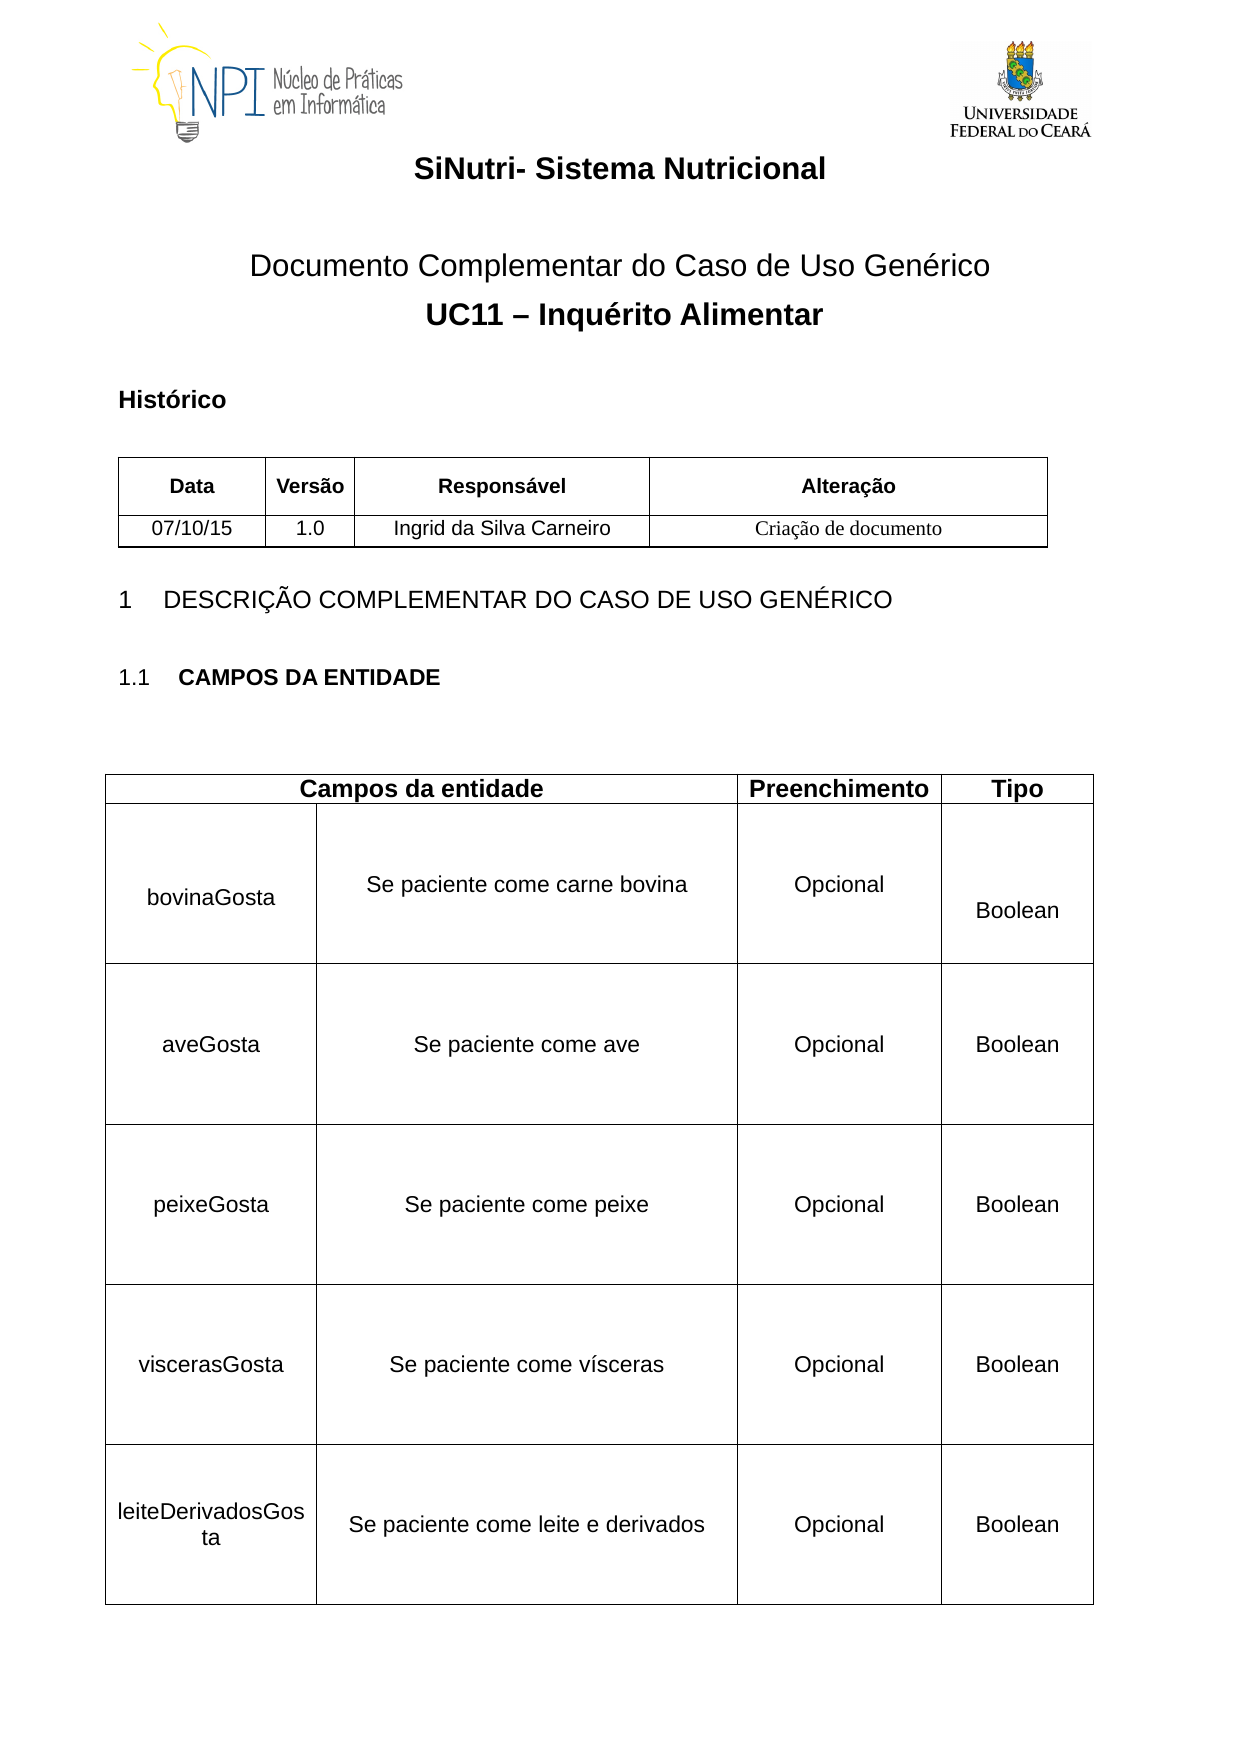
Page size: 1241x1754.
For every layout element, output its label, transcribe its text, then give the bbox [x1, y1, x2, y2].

text UC11 – Inquérito Alimentar [118, 296, 1122, 331]
subtitle CAMPOS DA ENTIDADE [118, 664, 1122, 690]
picture [122, 14, 412, 151]
table_header Campos da entidade [106, 775, 737, 803]
table_cell Se paciente come peixe [317, 1125, 737, 1283]
subtitle Descrição complementar do caso de uso genérico [118, 585, 1122, 614]
table_header Responsável [355, 458, 649, 515]
table_cell peixeGosta [106, 1125, 316, 1283]
table_cell leiteDerivadosGosta [106, 1445, 316, 1604]
table_cell bovinaGosta [106, 804, 316, 963]
table_cell Boolean [942, 804, 1093, 963]
table_cell Ingrid da Silva Carneiro [355, 516, 649, 546]
table_cell Se paciente come carne bovina [317, 804, 737, 963]
text SiNutri- Sistema Nutricional [118, 124, 1122, 186]
table_cell Opcional [738, 804, 941, 963]
table_header Alteração [650, 458, 1047, 515]
table_header Tipo [942, 775, 1093, 803]
table_cell aveGosta [106, 964, 316, 1123]
table_cell Opcional [738, 1445, 941, 1604]
table_header Versão [266, 458, 354, 515]
table_cell Se paciente come vísceras [317, 1285, 737, 1444]
table_cell Boolean [942, 1445, 1093, 1604]
table_cell Criação de documento [650, 516, 1047, 546]
table_cell 1.0 [266, 516, 354, 546]
table_cell Opcional [738, 1285, 941, 1444]
table_cell Opcional [738, 964, 941, 1123]
table_cell 07/10/15 [119, 516, 265, 546]
table_cell viscerasGosta [106, 1285, 316, 1444]
table_cell Opcional [738, 1125, 941, 1283]
table_cell Se paciente come ave [317, 964, 737, 1123]
text Documento Complementar do Caso de Uso Genérico [118, 247, 1122, 283]
picture [950, 41, 1093, 139]
table_cell Boolean [942, 1285, 1093, 1444]
table_header Preenchimento [738, 775, 941, 803]
table_cell Boolean [942, 964, 1093, 1123]
table_cell Se paciente come leite e derivados [317, 1445, 737, 1604]
text Histórico [118, 385, 1122, 414]
table_cell Boolean [942, 1125, 1093, 1283]
table_header Data [119, 458, 265, 515]
